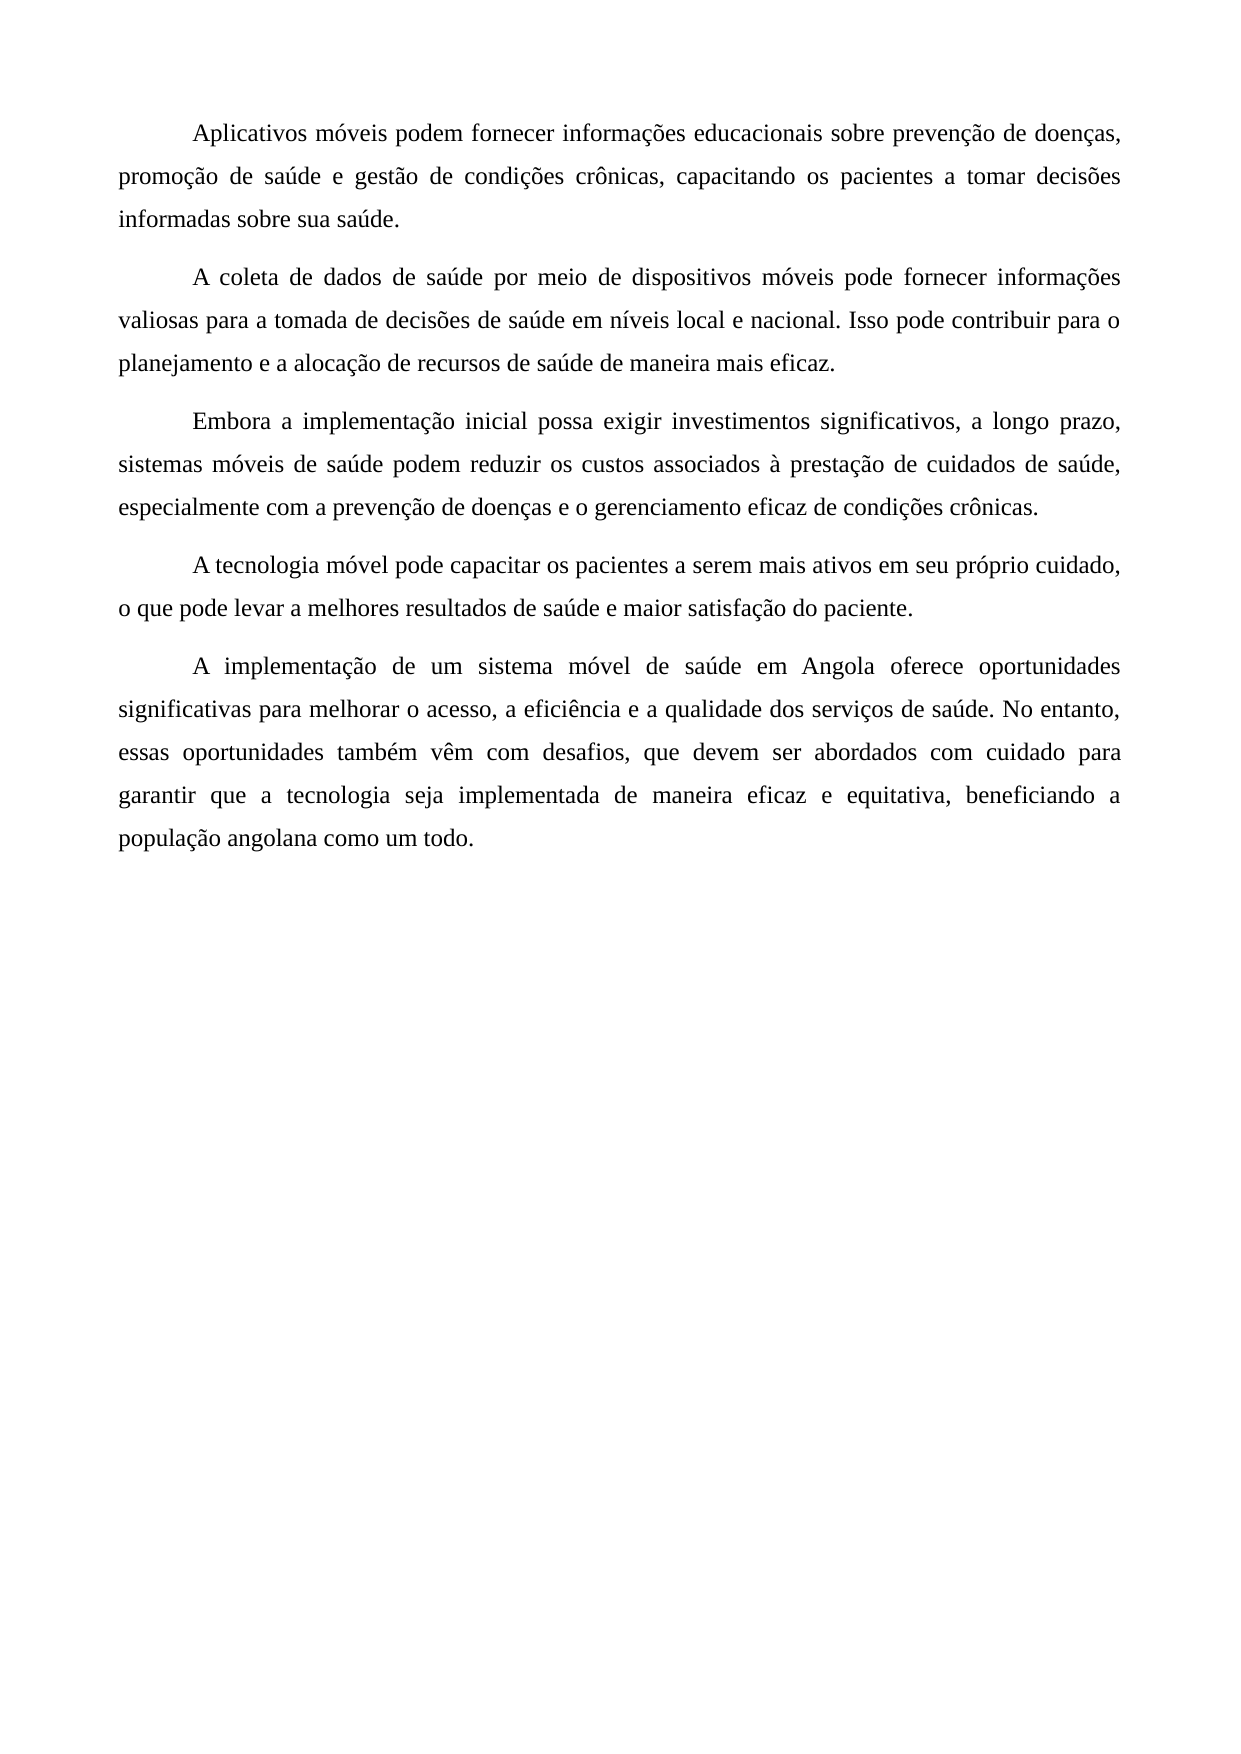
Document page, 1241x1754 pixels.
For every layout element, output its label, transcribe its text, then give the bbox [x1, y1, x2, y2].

text A implementação de um sistema móvel de saúde em Angola oferece oportunidades significativas para melhorar o acesso, a eficiência e a qualidade dos serviços de saúde. No entanto, essas oportunidades também vêm com desafios, que devem ser abordados com cuidado para garantir que a tecnologia seja implementada de maneira eficaz e equitativa, beneficiando a população angolana como um todo. [118, 651, 1122, 852]
text Aplicativos móveis podem fornecer informações educacionais sobre prevenção de doenças, promoção de saúde e gestão de condições crônicas, capacitando os pacientes a tomar decisões informadas sobre sua saúde. [118, 118, 1122, 233]
text A tecnologia móvel pode capacitar os pacientes a serem mais ativos em seu próprio cuidado, o que pode levar a melhores resultados de saúde e maior satisfação do paciente. [118, 550, 1122, 622]
text A coleta de dados de saúde por meio de dispositivos móveis pode fornecer informações valiosas para a tomada de decisões de saúde em níveis local e nacional. Isso pode contribuir para o planejamento e a alocação de recursos de saúde de maneira mais eficaz. [118, 262, 1122, 377]
text Embora a implementação inicial possa exigir investimentos significativos, a longo prazo, sistemas móveis de saúde podem reduzir os custos associados à prestação de cuidados de saúde, especialmente com a prevenção de doenças e o gerenciamento eficaz de condições crônicas. [118, 406, 1122, 521]
